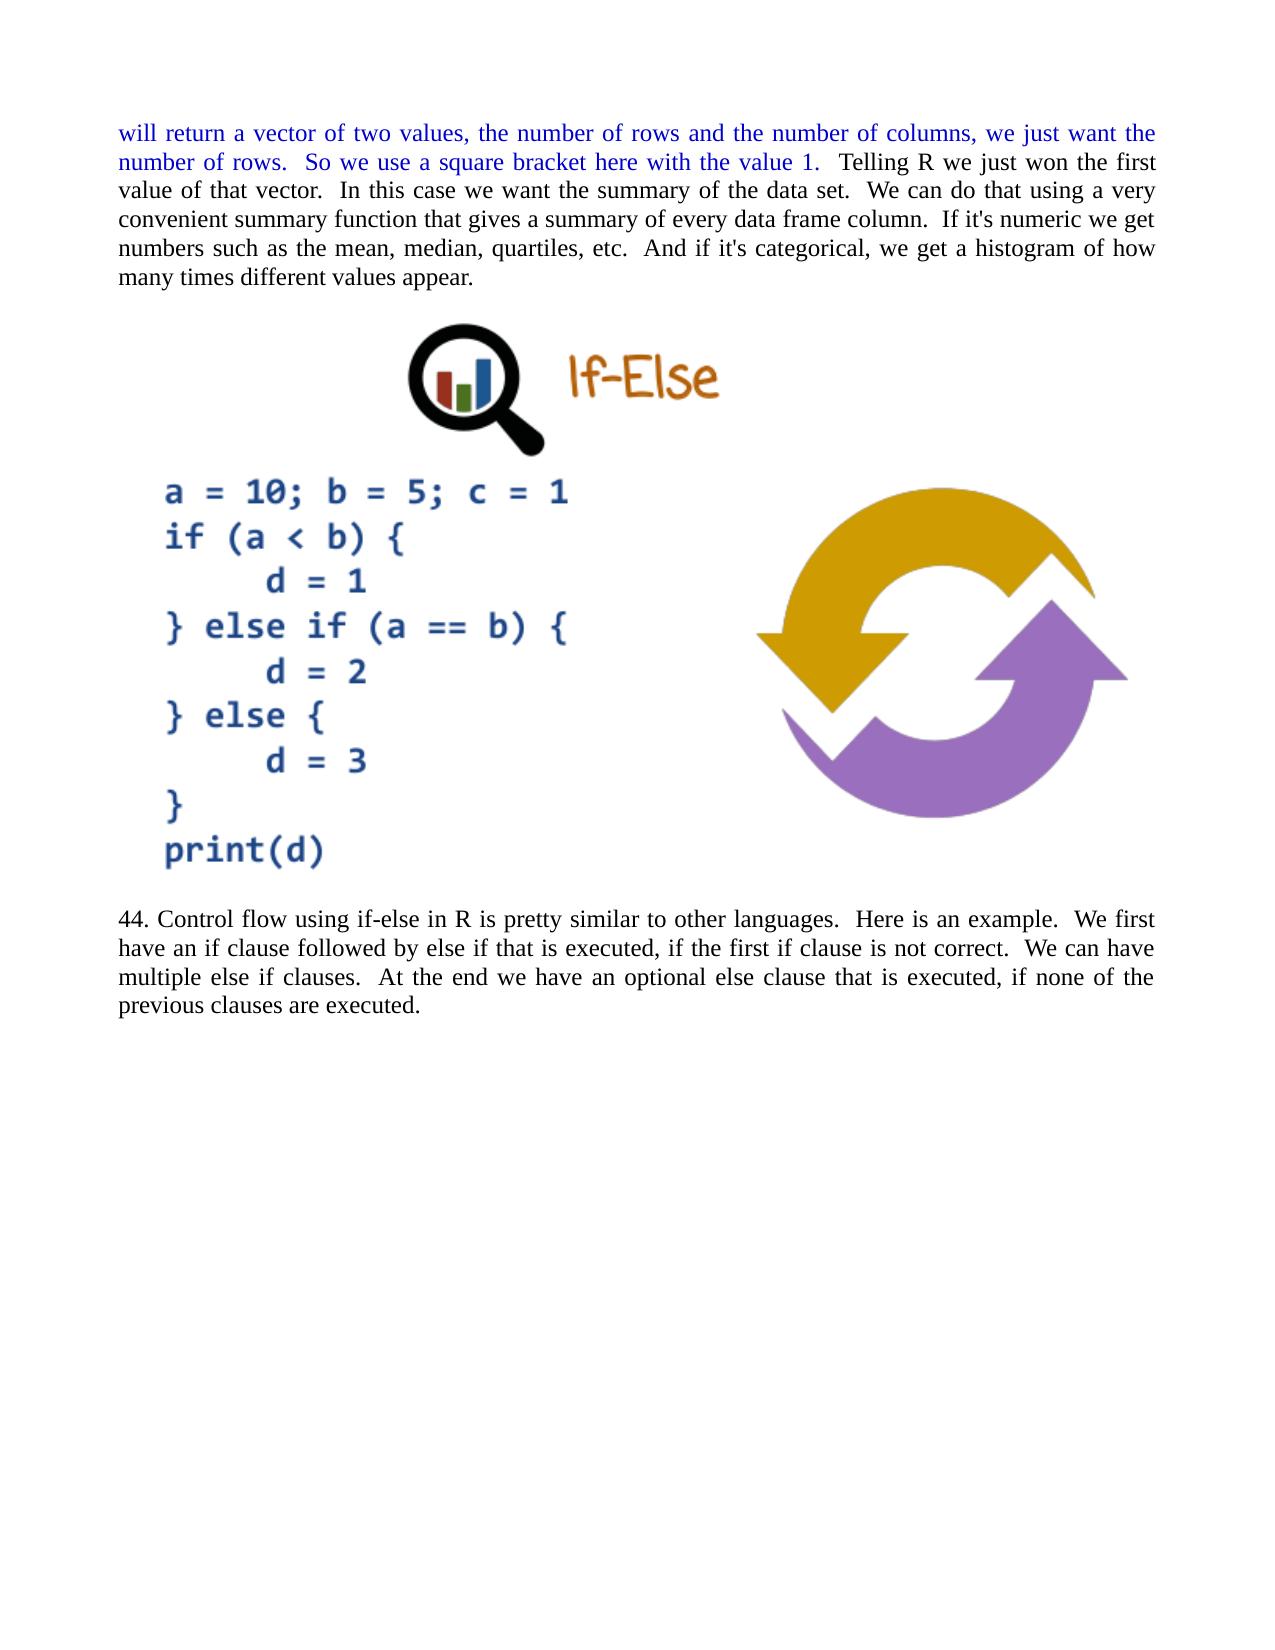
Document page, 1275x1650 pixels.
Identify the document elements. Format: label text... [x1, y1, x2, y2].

text 44. Control flow using if-else in R is pretty similar to other languages. Here is an example. We first have an if clause followed by else if that is executed, if the first if clause is not correct. We can have multiple else if clauses. At the end we have an optional else clause that is executed, if none of the previous clauses are executed. [118, 904, 1157, 1019]
picture [140, 319, 1136, 876]
text will return a vector of two values, the number of rows and the number of columns, we just want the number of rows. So we use a square bracket here with the value 1. Telling R we just won the first value of that vector. In this case we want the summary of the data set. We can do that using a very convenient summary function that gives a summary of every data frame column. If it's numeric we get numbers such as the mean, median, quartiles, etc. And if it's categorical, we get a histogram of how many times different values appear. [118, 118, 1157, 291]
